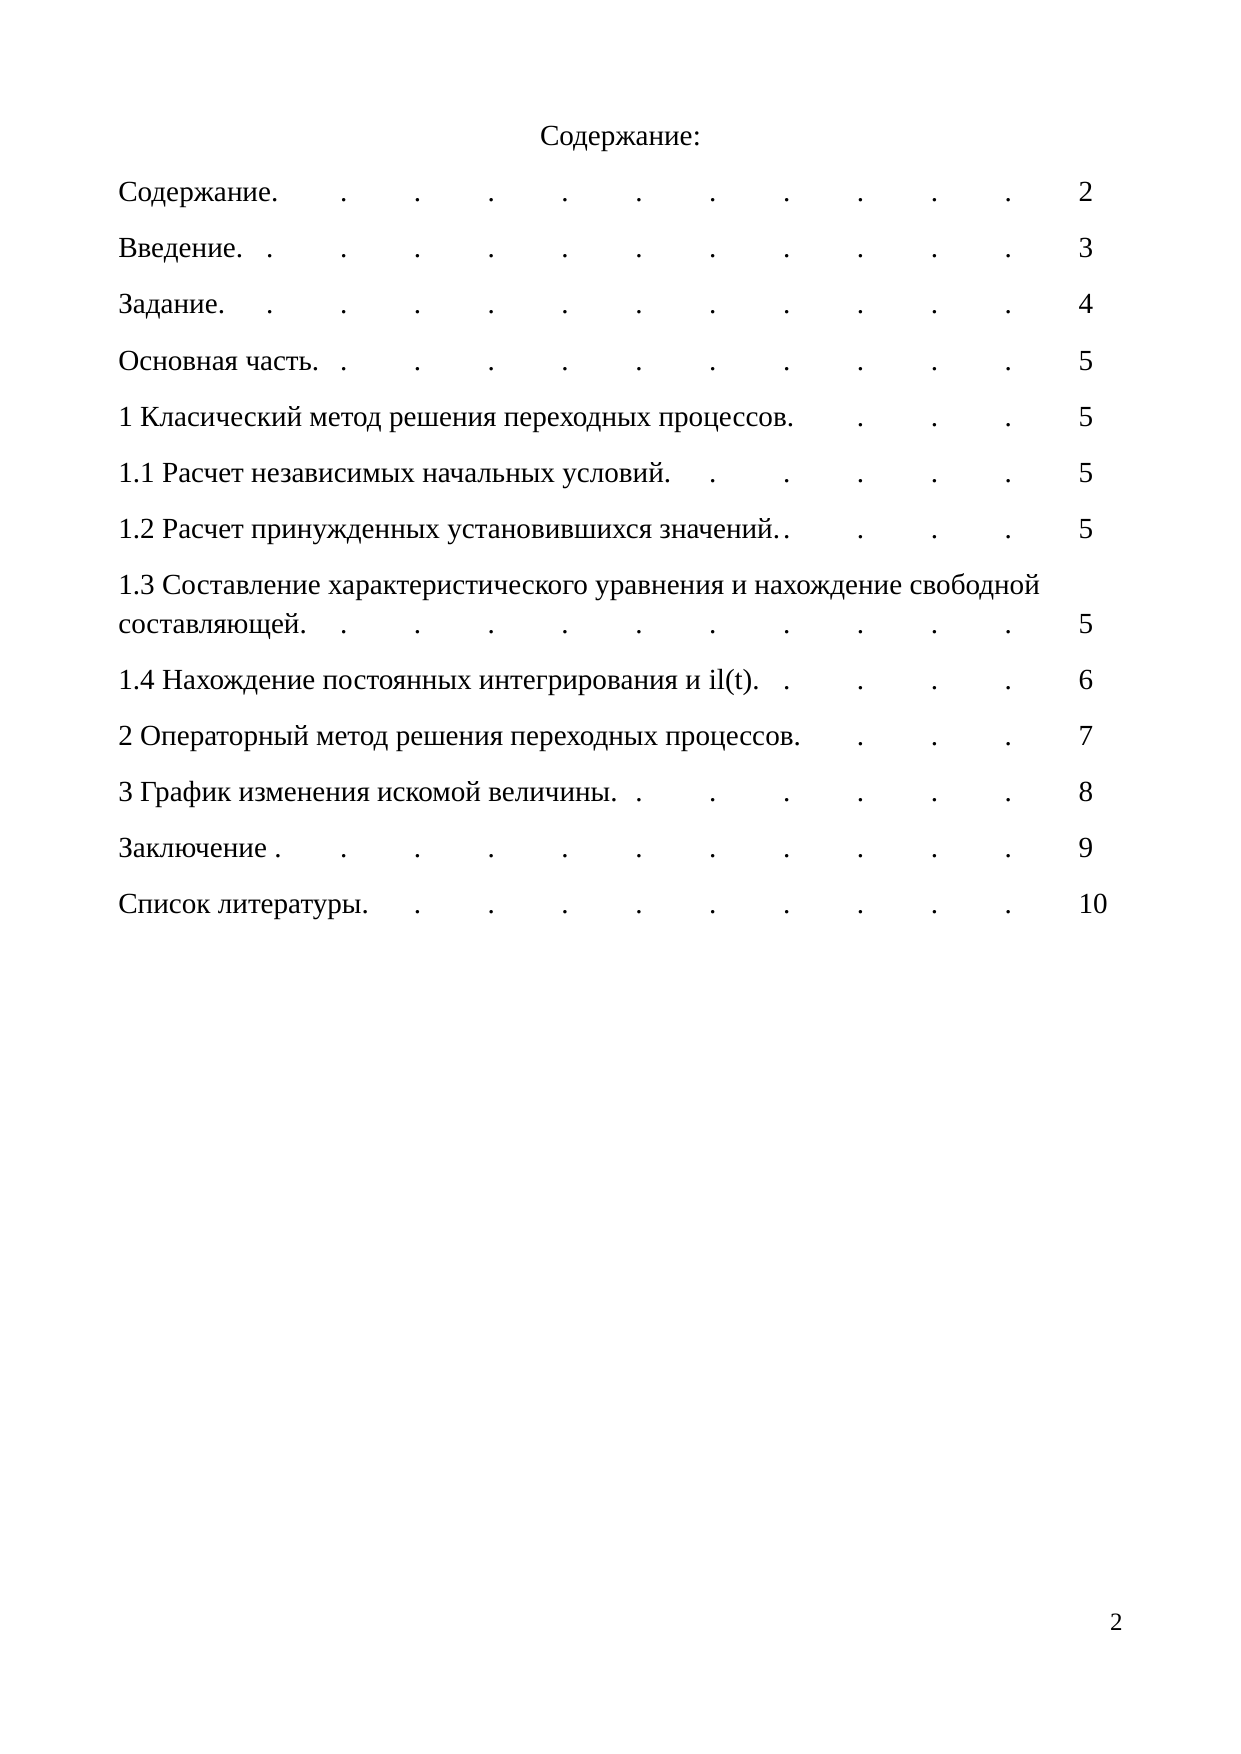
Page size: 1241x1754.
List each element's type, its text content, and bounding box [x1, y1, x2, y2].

text 2 Операторный метод решения переходных процессов. . . . 7 [118, 718, 1122, 752]
text Содержание: [118, 118, 1122, 152]
text Заключение . . . . . . . . . . . 9 [118, 830, 1122, 864]
text 1.4 Нахождение постоянных интегрирования и il(t). . . . . 6 [118, 662, 1122, 696]
text Основная часть. . . . . . . . . . . 5 [118, 343, 1122, 376]
text 1.1 Расчет независимых начальных условий. . . . . . 5 [118, 455, 1122, 488]
text 1.3 Составление характеристического уравнения и нахождение свободной составляющей. . . . . . . . . . . 5 [118, 567, 1122, 639]
text Введение. . . . . . . . . . . . 3 [118, 230, 1122, 264]
text Задание. . . . . . . . . . . . 4 [118, 287, 1122, 320]
text 1 Класический метод решения переходных процессов. . . . 5 [118, 399, 1122, 432]
text Список литературы. . . . . . . . . . 10 [118, 887, 1122, 920]
text Содержание. . . . . . . . . . . 2 [118, 174, 1122, 208]
text 3 График изменения искомой величины. . . . . . . 8 [118, 774, 1122, 808]
text 1.2 Расчет принужденных установившихся значений. . . . . 5 [118, 511, 1122, 545]
